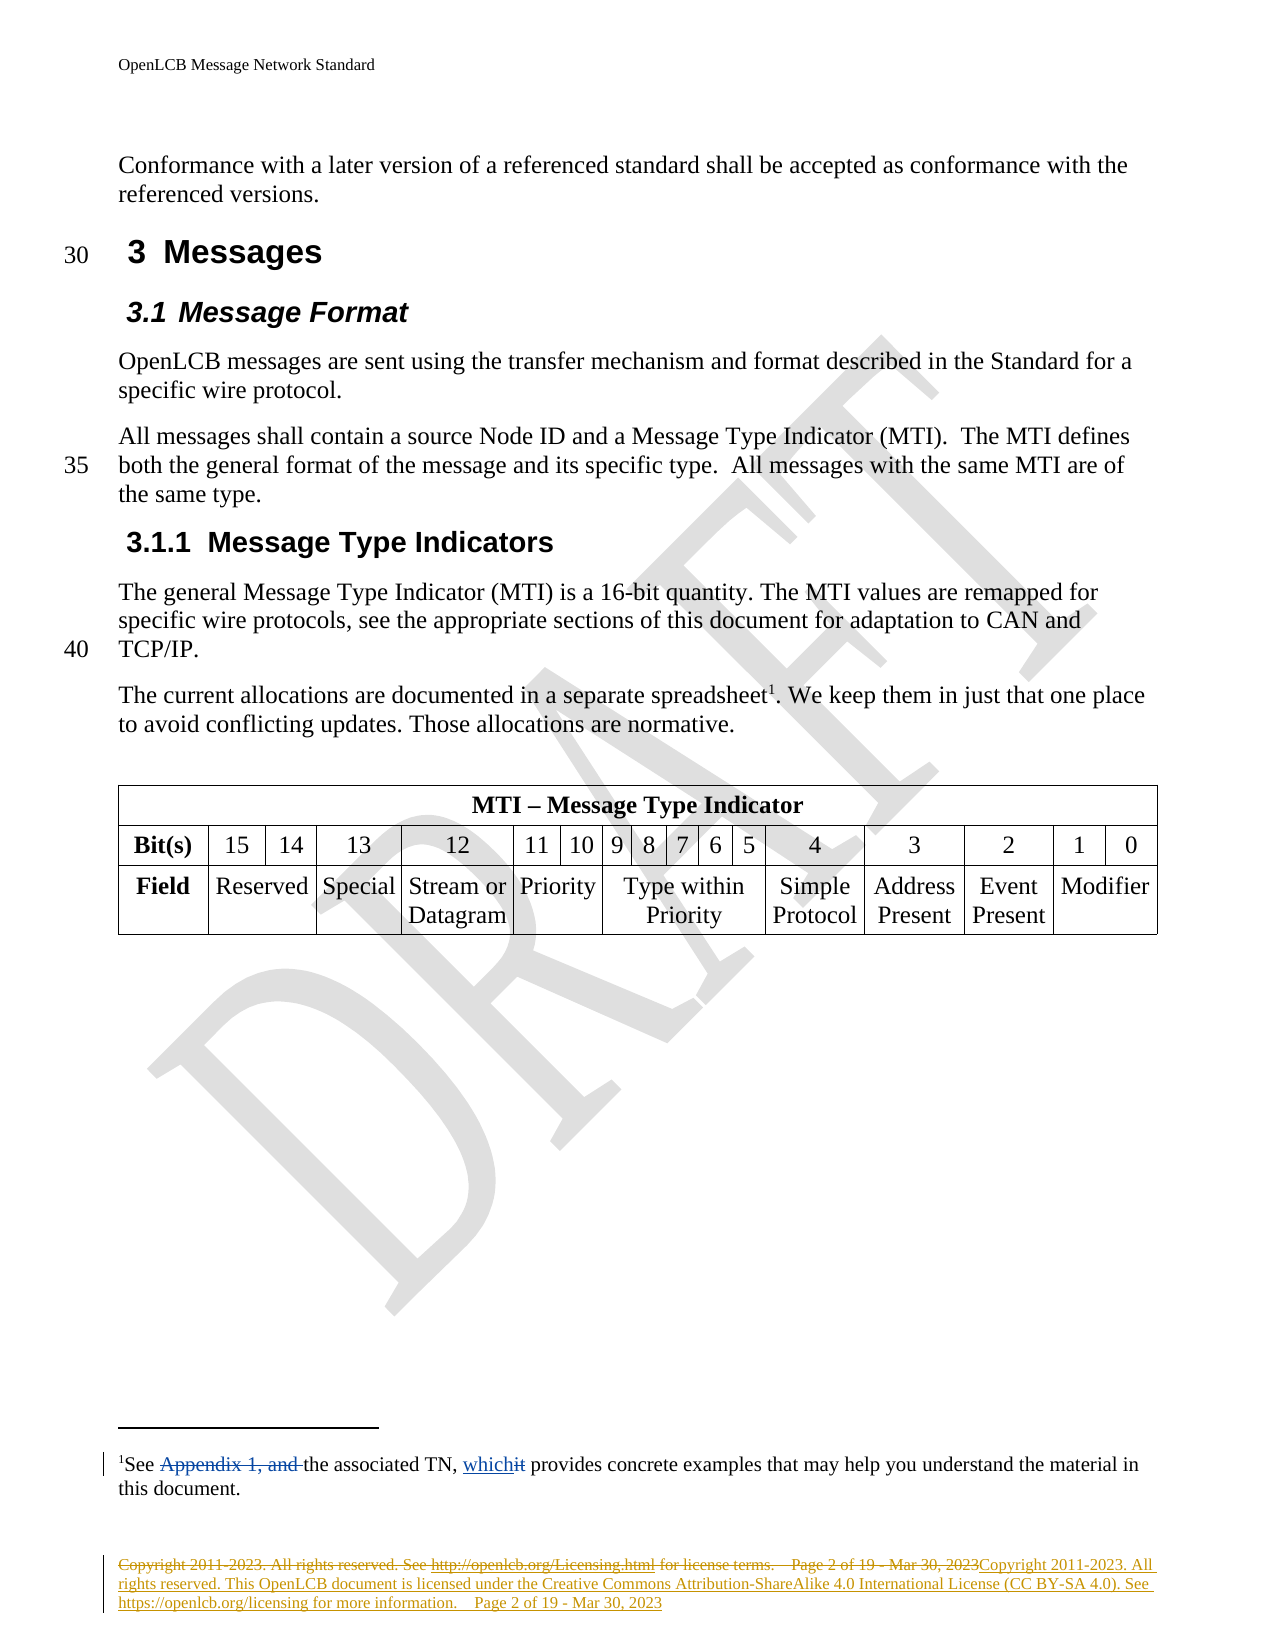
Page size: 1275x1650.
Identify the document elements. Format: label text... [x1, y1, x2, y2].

table_header MTI – Message Type Indicator [887, 786, 1157, 825]
table_cell Type within Priority [665, 866, 765, 934]
text All messages shall contain a source Node ID and a Message Type Indicator (MTI). The MTI defines both the general format of the message and its specific type. All messages with the same MTI are of the same type. [781, 429, 900, 508]
subtitle Message Format [118, 295, 1157, 328]
subtitle [963, 525, 1157, 559]
table_cell 6 [699, 826, 732, 865]
subtitle Messages [118, 232, 1157, 271]
text OpenLCB messages are sent using the transfer mechanism and format described in the Standard for a specific wire protocol. [118, 346, 868, 404]
table_cell 12 [466, 826, 513, 865]
table_cell Special [370, 866, 401, 912]
table_header MTI – Message Type Indicator [735, 786, 877, 825]
text The general Message Type Indicator (MTI) is a 16-bit quantity. The MTI values are remapped for specific wire protocols, see the appropriate sections of this document for adaptation to CAN and TCP/IP. [697, 577, 1036, 663]
text The current allocations are documented in a separate spreadsheet. We keep them in just that one place to avoid conflicting updates. Those allocations are normative. [118, 681, 555, 738]
table_cell 12 [402, 845, 462, 865]
table_cell Reserved [209, 866, 316, 934]
table_header MTI – Message Type Indicator [119, 786, 611, 825]
text All messages shall contain a source Node ID and a Message Type Indicator (MTI). The MTI defines both the general format of the message and its specific type. All messages with the same MTI are of the same type. [859, 421, 1157, 508]
text The general Message Type Indicator (MTI) is a 16-bit quantity. The MTI values are remapped for specific wire protocols, see the appropriate sections of this document for adaptation to CAN and TCP/IP. [118, 577, 737, 663]
text See the associated TN, which provides concrete examples that may help you understand the material in this document. [118, 1452, 1157, 1500]
text Conformance with a later version of a referenced standard shall be accepted as conformance with the referenced versions. [118, 150, 1157, 207]
table_cell 10 [561, 826, 602, 865]
table_cell 13 [317, 826, 391, 865]
table_cell 7 [675, 842, 698, 865]
text The current allocations are documented in a separate spreadsheet. We keep them in just that one place to avoid conflicting updates. Those allocations are normative. [569, 681, 812, 738]
table_cell Special [317, 901, 377, 934]
table_cell Simple Protocol [766, 866, 864, 934]
table_cell 2 [965, 826, 1053, 865]
text The general Message Type Indicator (MTI) is a 16-bit quantity. The MTI values are remapped for specific wire protocols, see the appropriate sections of this document for adaptation to CAN and TCP/IP. [1015, 577, 1157, 663]
table_cell [632, 826, 666, 851]
table_cell Stream or Datagram [402, 866, 509, 934]
table_cell 0 [1106, 826, 1157, 865]
table_cell 5 [733, 826, 765, 865]
table_cell Special [317, 866, 348, 897]
table_cell [667, 826, 678, 837]
table_cell Bit(s) [119, 826, 208, 865]
table_cell 1 [1054, 826, 1105, 865]
table_cell 3 [865, 826, 964, 865]
table_cell Field [119, 866, 208, 934]
table_cell Priority [514, 866, 602, 934]
table_cell [766, 847, 794, 865]
text The current allocations are documented in a separate spreadsheet. We keep them in just that one place to avoid conflicting updates. Those allocations are normative. [805, 681, 1157, 738]
table_cell 11 [514, 826, 560, 865]
table_cell 15 [209, 826, 265, 865]
table_cell [847, 848, 864, 865]
table_cell Event Present [965, 866, 1053, 934]
subtitle [691, 525, 951, 559]
table_header MTI – Message Type Indicator [606, 786, 701, 825]
table_cell Modifier [1054, 866, 1157, 934]
table_cell 14 [266, 826, 316, 865]
table_cell Type within Priority [603, 866, 681, 934]
table_cell Address Present [865, 866, 964, 934]
text OpenLCB messages are sent using the transfer mechanism and format described in the Standard for a specific wire protocol. [846, 346, 1157, 404]
text All messages shall contain a source Node ID and a Message Type Indicator (MTI). The MTI defines both the general format of the message and its specific type. All messages with the same MTI are of the same type. [118, 421, 793, 508]
table_cell 8 [645, 845, 651, 852]
table_cell [386, 852, 401, 865]
subtitle Message Type Indicators [118, 525, 689, 559]
table_cell 9 [603, 826, 631, 865]
table_cell 4 [798, 826, 864, 848]
